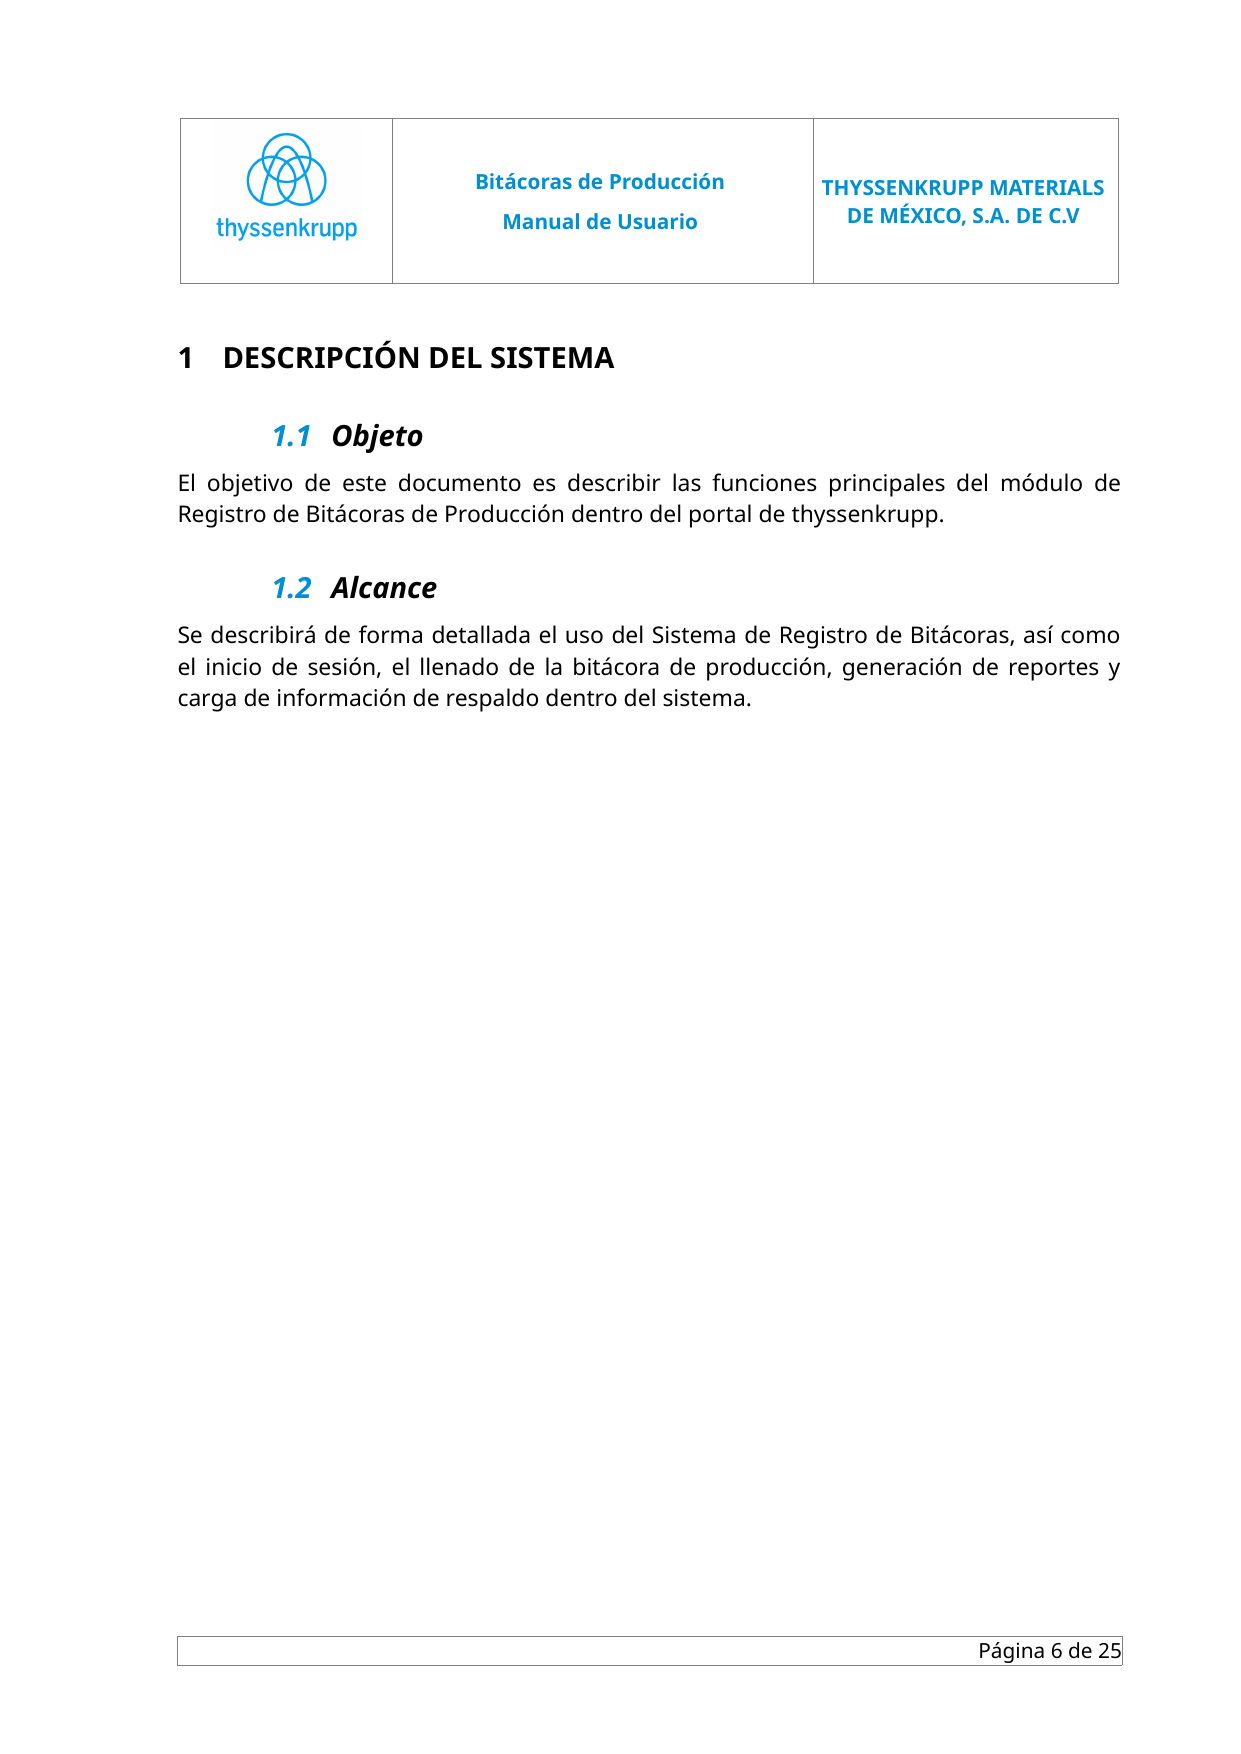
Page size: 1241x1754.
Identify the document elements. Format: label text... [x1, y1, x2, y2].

subtitle DESCRIPCIÓN DEL SISTEMA [177, 338, 1122, 377]
subtitle Objeto [271, 415, 1122, 454]
text El objetivo de este documento es describir las funciones principales del módulo de Registro de Bitácoras de Producción dentro del portal de thyssenkrupp. [177, 467, 1122, 529]
text Se describirá de forma detallada el uso del Sistema de Registro de Bitácoras, así como el inicio de sesión, el llenado de la bitácora de producción, generación de reportes y carga de información de respaldo dentro del sistema. [177, 619, 1122, 713]
subtitle Alcance [271, 567, 1122, 607]
